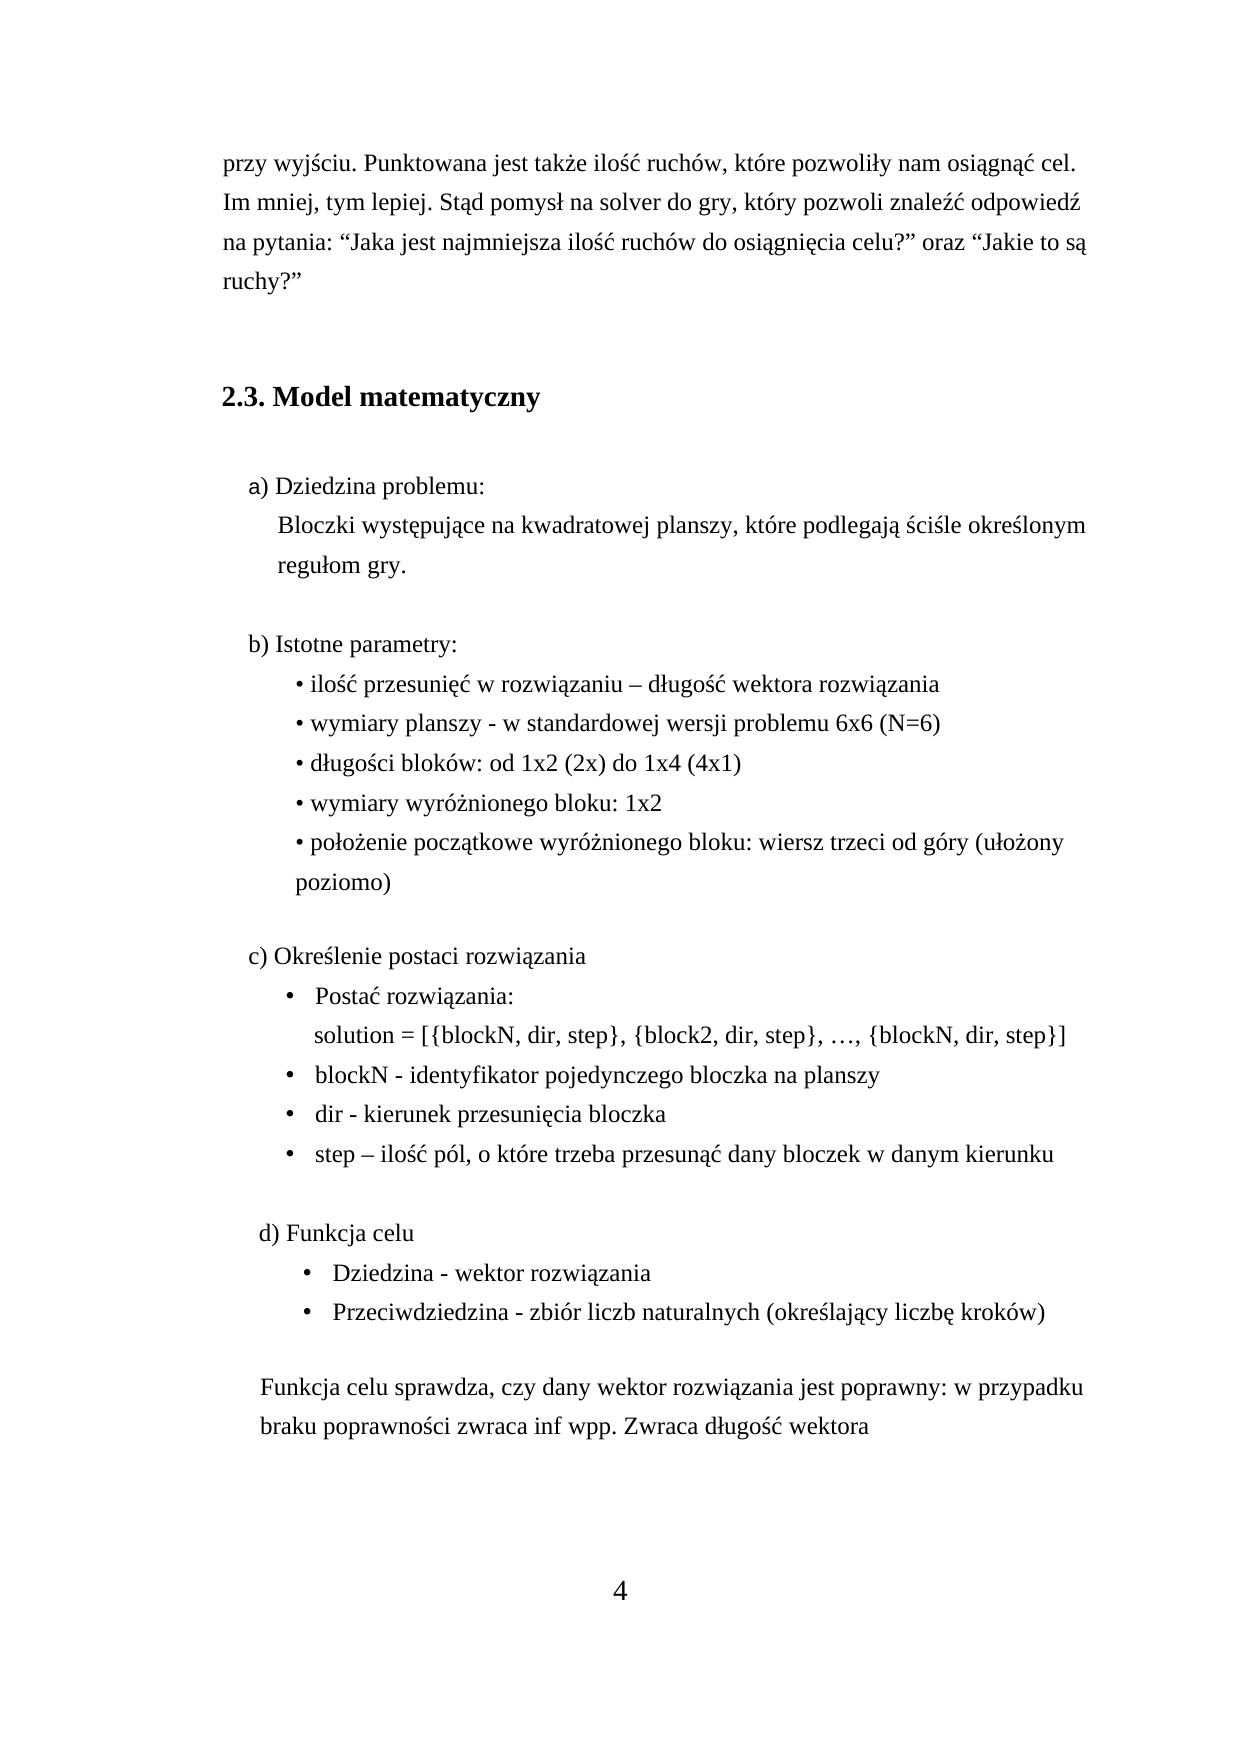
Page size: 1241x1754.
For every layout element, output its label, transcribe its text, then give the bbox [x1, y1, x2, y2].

list blockN - identyfikator pojedynczego bloczka na planszy [286, 1060, 1093, 1089]
text a) Dziedzina problemu: [248, 471, 1093, 500]
text przy wyjściu. Punktowana jest także ilość ruchów, które pozwoliły nam osiągnąć cel. Im mniej, tym lepiej. Stąd pomysł na solver do gry, który pozwoli znaleźć odpowiedź na pytania: “Jaka jest najmniejsza ilość ruchów do osiągnięcia celu?” oraz “Jakie to są ruchy?” [223, 148, 1093, 295]
text solution = [{blockN, dir, step}, {block2, dir, step}, …, {blockN, dir, step}] [241, 1020, 1093, 1049]
text c) Określenie postaci rozwiązania [248, 941, 1093, 970]
list step – ilość pól, o które trzeba przesunąć dany bloczek w danym kierunku [286, 1139, 1093, 1168]
list Postać rozwiązania: [286, 981, 1093, 1009]
subtitle 2.3. Model matematyczny [148, 379, 1093, 412]
text Funkcja celu sprawdza, czy dany wektor rozwiązania jest poprawny: w przypadku braku poprawności zwraca inf wpp. Zwraca długość wektora [260, 1372, 1093, 1440]
list d) Funkcja celu [229, 1218, 1093, 1247]
list dir - kierunek przesunięcia bloczka [286, 1099, 1093, 1128]
list Przeciwdziedzina - zbiór liczb naturalnych (określający liczbę kroków) [303, 1297, 1093, 1326]
text b) Istotne parametry: • ilość przesunięć w rozwiązaniu – długość wektora rozwiązania • wymiary planszy - w standardowej wersji problemu 6x6 (N=6) • długości bloków: od 1x2 (2x) do 1x4 (4x1) • wymiary wyróżnionego bloku: 1x2 • położenie początkowe wyróżnionego bloku: wiersz trzeci od góry (ułożony poziomo) [248, 629, 1093, 896]
text Bloczki występujące na kwadratowej planszy, które podlegają ściśle określonym regułom gry. [277, 511, 1093, 579]
list Dziedzina - wektor rozwiązania [303, 1258, 1093, 1287]
